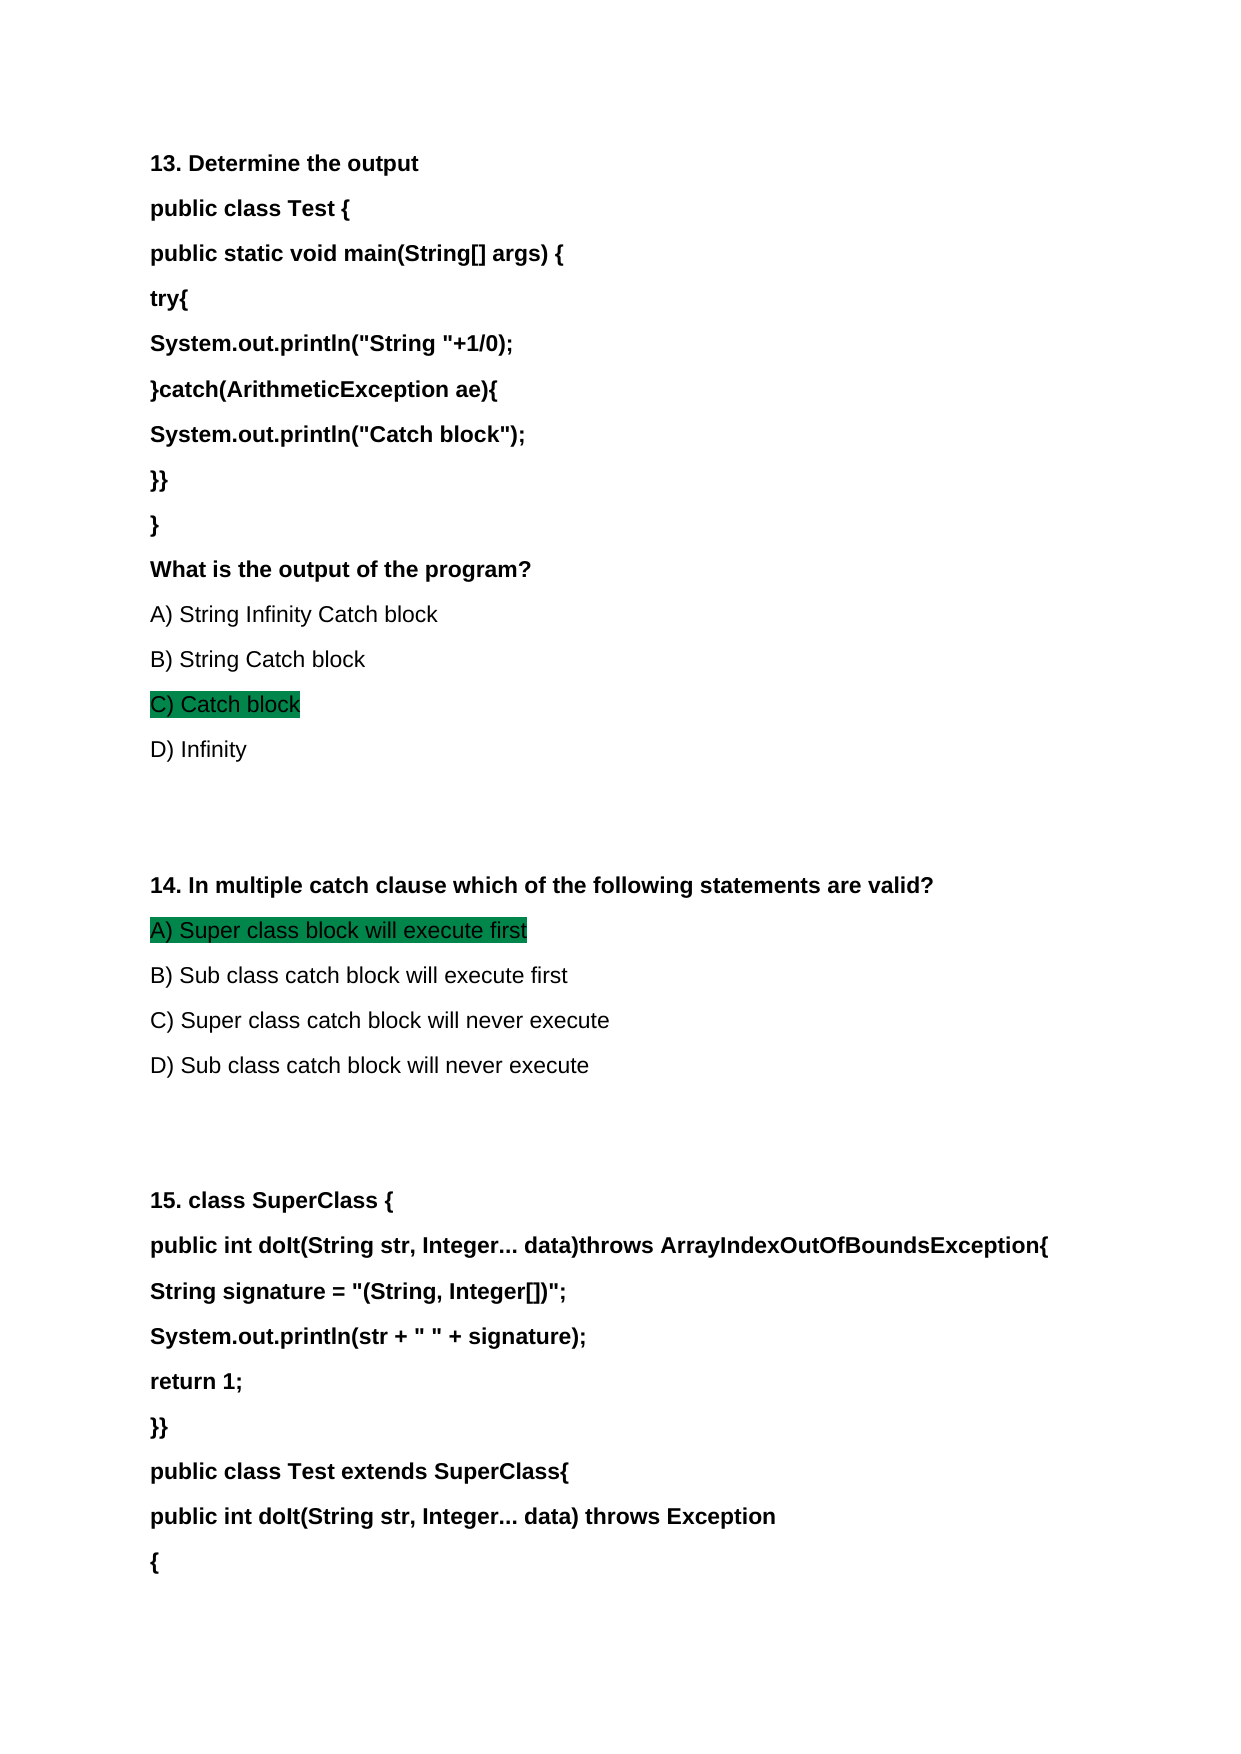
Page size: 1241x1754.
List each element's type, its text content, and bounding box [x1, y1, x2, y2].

text String signature = "(String, Integer[])"; [150, 1278, 1090, 1304]
text C) Catch block [150, 691, 1090, 718]
text return 1; [150, 1368, 1090, 1394]
text 14. In multiple catch clause which of the following statements are valid? [150, 872, 1090, 898]
text System.out.println("Catch block"); [150, 421, 1090, 447]
text What is the output of the program? [150, 556, 1090, 582]
text 13. Determine the output [150, 150, 1090, 176]
text { [150, 1548, 1090, 1574]
text B) Sub class catch block will execute first [150, 962, 1090, 988]
text }} [150, 1413, 1090, 1439]
text public class Test { [150, 195, 1090, 221]
text C) Super class catch block will never execute [150, 1007, 1090, 1033]
text D) Sub class catch block will never execute [150, 1052, 1090, 1078]
text } [150, 511, 1090, 537]
text }catch(ArithmeticException ae){ [150, 376, 1090, 402]
text try{ [150, 285, 1090, 312]
text System.out.println(str + " " + signature); [150, 1323, 1090, 1349]
text 15. class SuperClass { [150, 1187, 1090, 1214]
text B) String Catch block [150, 646, 1090, 672]
text A) Super class block will execute first [150, 917, 1090, 943]
text public class Test extends SuperClass{ [150, 1458, 1090, 1484]
text public int doIt(String str, Integer... data) throws Exception [150, 1503, 1090, 1529]
text }} [150, 466, 1090, 492]
text public static void main(String[] args) { [150, 240, 1090, 267]
text A) String Infinity Catch block [150, 601, 1090, 627]
text System.out.println("String "+1/0); [150, 330, 1090, 357]
text D) Infinity [150, 736, 1090, 763]
text public int doIt(String str, Integer... data)throws ArrayIndexOutOfBoundsException{ [150, 1232, 1090, 1259]
